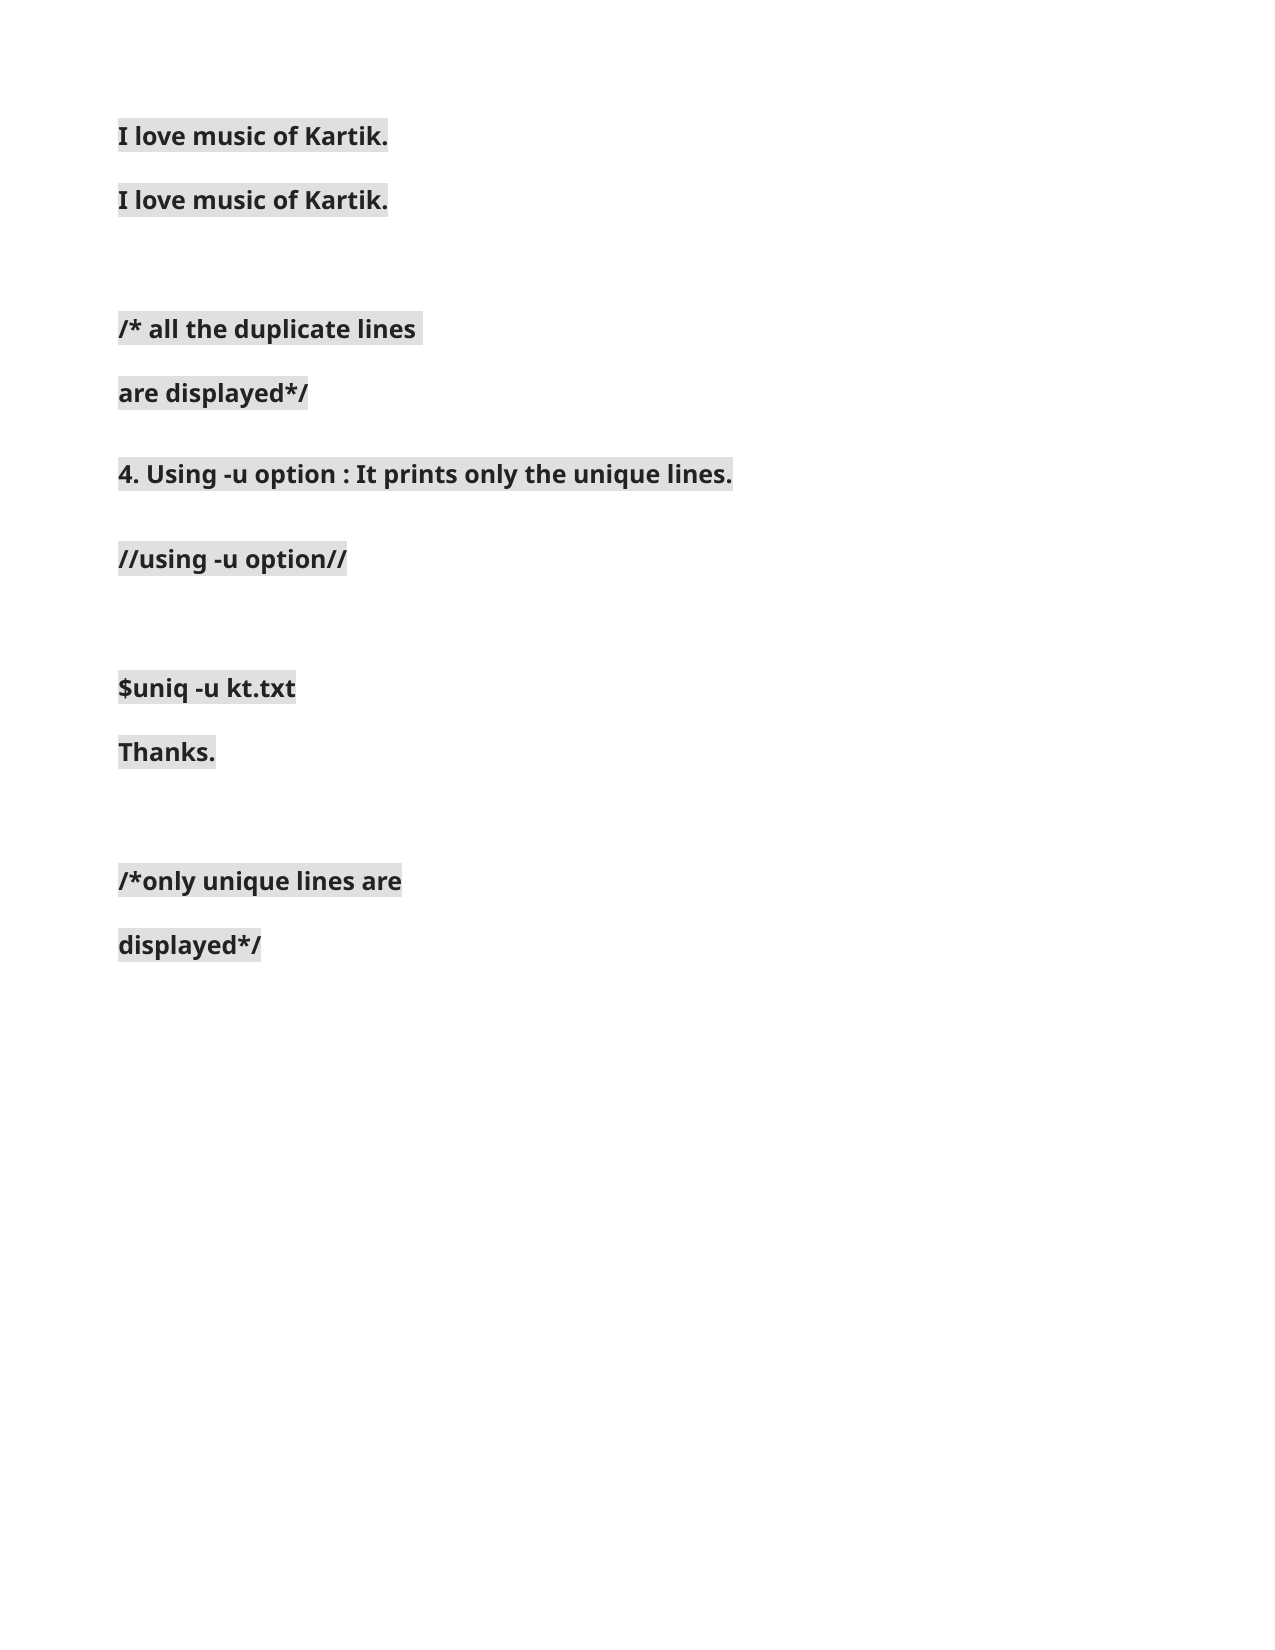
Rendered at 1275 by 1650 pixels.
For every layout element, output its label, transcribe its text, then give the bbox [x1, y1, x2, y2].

text 4. Using -u option : It prints only the unique lines. [118, 457, 1157, 491]
text //using -u option// $uniq -u kt.txt Thanks. /*only unique lines are displayed*/ [118, 541, 1157, 962]
text I love music of Kartik. I love music of Kartik. /* all the duplicate lines are displayed*/ [118, 118, 1157, 410]
